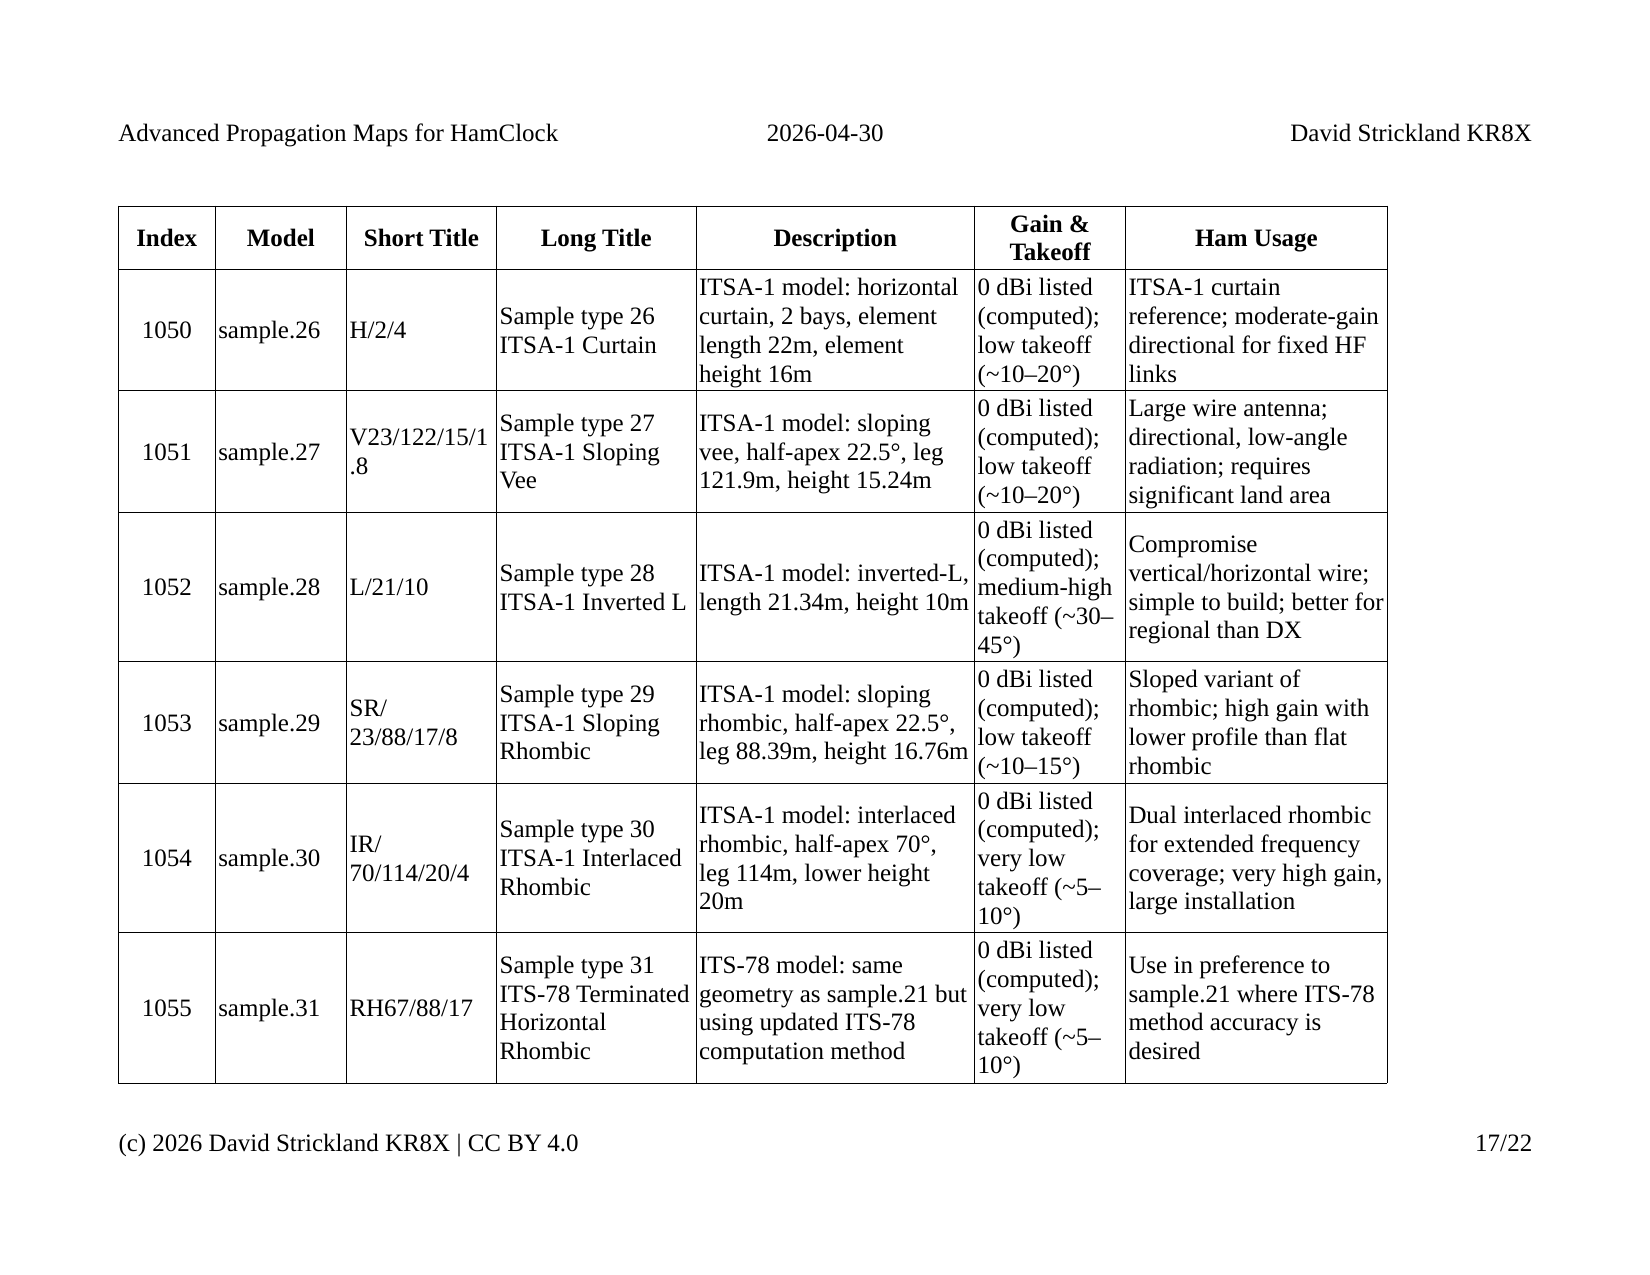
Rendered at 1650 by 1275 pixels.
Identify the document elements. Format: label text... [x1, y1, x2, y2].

table_cell 0 dBi listed (computed); very low takeoff (~5–10°) [975, 933, 1125, 1082]
table_cell ITS-78 model: same geometry as sample.21 but using updated ITS-78 computation method [697, 933, 974, 1082]
table_cell 1054 [119, 784, 215, 932]
table_cell Large wire antenna; directional, low-angle radiation; requires significant land area [1126, 391, 1387, 512]
table_header Model [216, 207, 346, 269]
table_cell sample.30 [216, 784, 346, 932]
table_cell sample.26 [216, 270, 346, 390]
table_cell 0 dBi listed (computed); very low takeoff (~5–10°) [975, 784, 1125, 932]
table_cell sample.28 [216, 513, 346, 661]
table_cell Sloped variant of rhombic; high gain with lower profile than flat rhombic [1126, 662, 1387, 783]
table_cell sample.27 [216, 391, 346, 512]
table_cell Use in preference to sample.21 where ITS-78 method accuracy is desired [1126, 933, 1387, 1082]
table_cell Sample type 29 ITSA-1 Sloping Rhombic [497, 662, 696, 783]
table_cell 1050 [119, 270, 215, 390]
table_cell RH67/88/17 [347, 933, 496, 1082]
table_cell Sample type 27 ITSA-1 Sloping Vee [497, 391, 696, 512]
table_cell 0 dBi listed (computed); medium-high takeoff (~30–45°) [975, 513, 1125, 661]
table_cell ITSA-1 model: inverted-L, length 21.34m, height 10m [697, 513, 974, 661]
table_cell 0 dBi listed (computed); low takeoff (~10–15°) [975, 662, 1125, 783]
table_cell 1051 [119, 391, 215, 512]
table_cell IR/70/114/20/4 [347, 784, 496, 932]
table_cell L/21/10 [347, 513, 496, 661]
table_cell Sample type 31 ITS-78 Terminated Horizontal Rhombic [497, 933, 696, 1082]
table_cell H/2/4 [347, 270, 496, 390]
table_header Short Title [347, 207, 496, 269]
table_cell Dual interlaced rhombic for extended frequency coverage; very high gain, large installation [1126, 784, 1387, 932]
table_cell sample.29 [216, 662, 346, 783]
table_cell ITSA-1 curtain reference; moderate-gain directional for fixed HF links [1126, 270, 1387, 390]
table_cell V23/122/15/1.8 [347, 391, 496, 512]
table_cell ITSA-1 model: sloping rhombic, half-apex 22.5°, leg 88.39m, height 16.76m [697, 662, 974, 783]
table_cell 0 dBi listed (computed); low takeoff (~10–20°) [975, 270, 1125, 390]
table_header Long Title [497, 207, 696, 269]
table_header Description [697, 207, 974, 269]
table_cell SR/23/88/17/8 [347, 662, 496, 783]
table_header Index [119, 207, 215, 269]
table_cell Sample type 26 ITSA-1 Curtain [497, 270, 696, 390]
table_cell ITSA-1 model: horizontal curtain, 2 bays, element length 22m, element height 16m [697, 270, 974, 390]
table_cell sample.31 [216, 933, 346, 1082]
table_cell 1055 [119, 933, 215, 1082]
table_header Ham Usage [1126, 207, 1387, 269]
table_cell 1053 [119, 662, 215, 783]
table_cell ITSA-1 model: sloping vee, half-apex 22.5°, leg 121.9m, height 15.24m [697, 391, 974, 512]
table_cell Sample type 30 ITSA-1 Interlaced Rhombic [497, 784, 696, 932]
table_cell Sample type 28 ITSA-1 Inverted L [497, 513, 696, 661]
table_cell 0 dBi listed (computed); low takeoff (~10–20°) [975, 391, 1125, 512]
table_cell ITSA-1 model: interlaced rhombic, half-apex 70°, leg 114m, lower height 20m [697, 784, 974, 932]
table_cell Compromise vertical/horizontal wire; simple to build; better for regional than DX [1126, 513, 1387, 661]
table_header Gain & Takeoff [975, 207, 1125, 269]
table_cell 1052 [119, 513, 215, 661]
